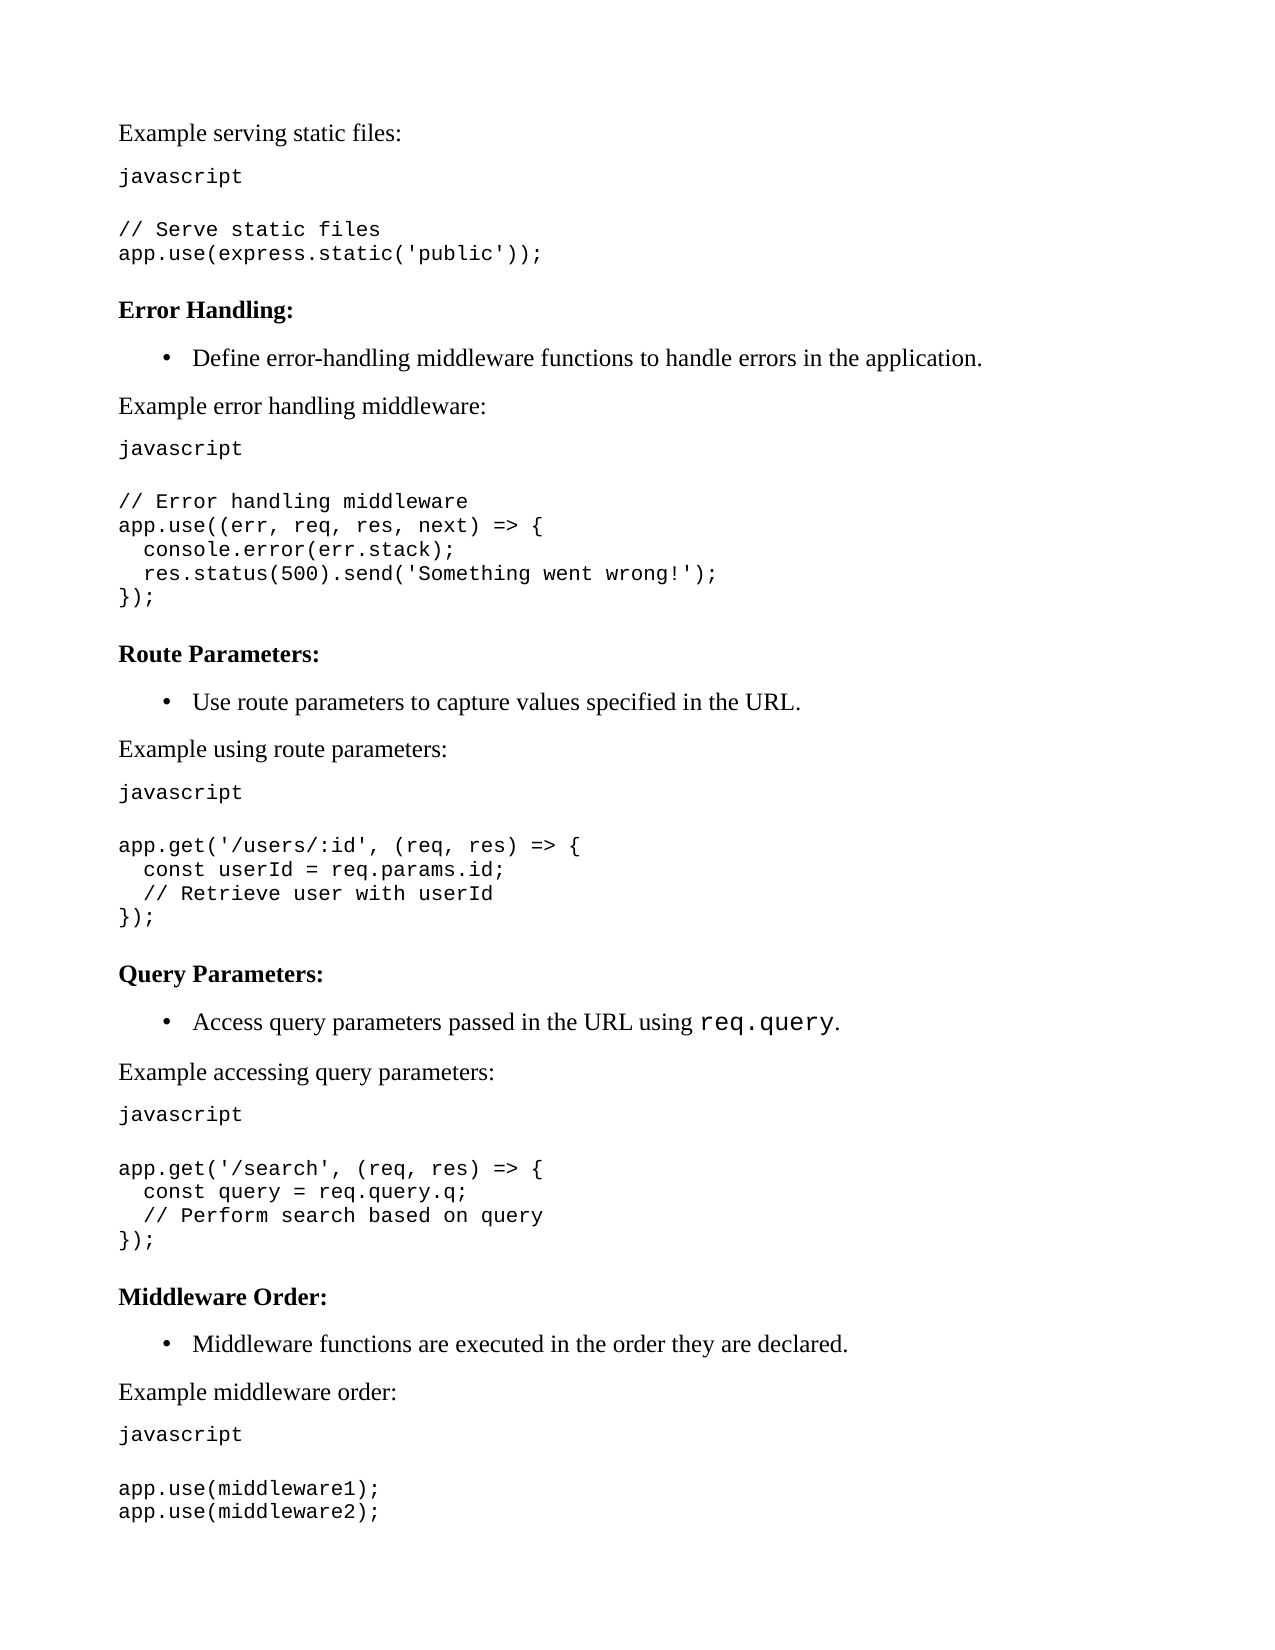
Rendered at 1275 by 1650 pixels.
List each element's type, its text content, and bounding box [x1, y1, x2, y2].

list Define error-handling middleware functions to handle errors in the application. [162, 343, 1157, 372]
text javascript [118, 1424, 1157, 1448]
text app.use(express.static('public')); [118, 242, 1157, 266]
text Query Parameters: [118, 959, 1157, 988]
text app.use(middleware1); [118, 1478, 1157, 1501]
text app.get('/search', (req, res) => { [118, 1158, 1157, 1181]
text javascript [118, 782, 1157, 806]
text Error Handling: [118, 296, 1157, 324]
text const userId = req.params.id; [118, 859, 1157, 882]
text Example using route parameters: [118, 734, 1157, 763]
list Access query parameters passed in the URL using req.query. [162, 1007, 1157, 1038]
text }); [118, 586, 1157, 610]
text // Perform search based on query [118, 1205, 1157, 1228]
text // Error handling middleware [118, 492, 1157, 515]
text Example serving static files: [118, 118, 1157, 147]
text app.use(middleware2); [118, 1501, 1157, 1525]
text app.use((err, req, res, next) => { [118, 515, 1157, 539]
text res.status(500).send('Something went wrong!'); [118, 562, 1157, 586]
text console.error(err.stack); [118, 539, 1157, 562]
text }); [118, 1228, 1157, 1252]
text Example accessing query parameters: [118, 1057, 1157, 1086]
text // Retrieve user with userId [118, 882, 1157, 906]
text javascript [118, 1104, 1157, 1128]
text Example error handling middleware: [118, 391, 1157, 419]
text }); [118, 906, 1157, 930]
text const query = req.query.q; [118, 1181, 1157, 1205]
text Middleware Order: [118, 1282, 1157, 1310]
text // Serve static files [118, 219, 1157, 242]
text javascript [118, 438, 1157, 462]
text Example middleware order: [118, 1377, 1157, 1406]
list Use route parameters to capture values specified in the URL. [162, 687, 1157, 716]
text Route Parameters: [118, 639, 1157, 668]
list Middleware functions are executed in the order they are declared. [162, 1329, 1157, 1358]
text app.get('/users/:id', (req, res) => { [118, 835, 1157, 859]
text javascript [118, 166, 1157, 189]
